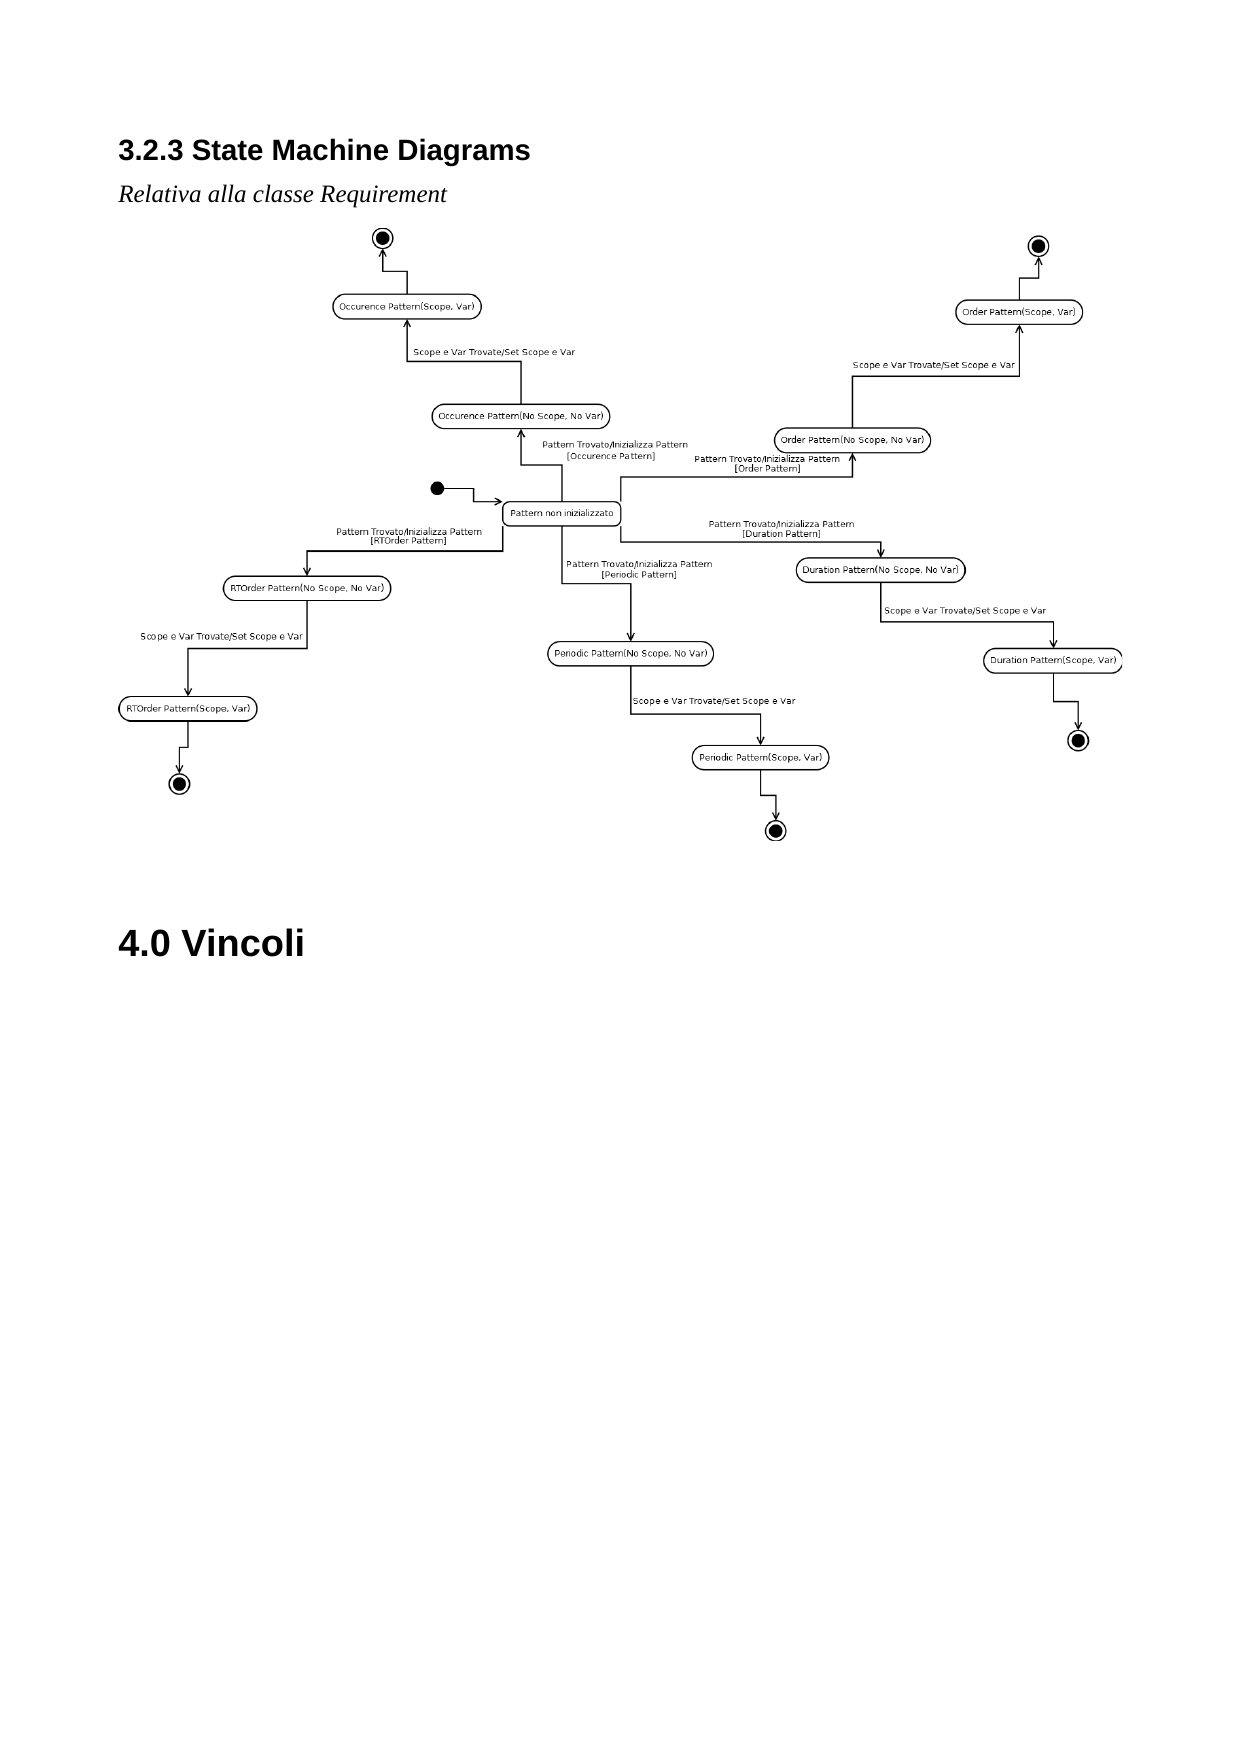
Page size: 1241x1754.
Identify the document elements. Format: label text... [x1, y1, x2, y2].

picture [118, 228, 1123, 841]
subtitle 3.2.3 State Machine Diagrams [118, 133, 1122, 166]
subtitle 4.0 Vincoli [118, 921, 1122, 964]
text Relativa alla classe Requirement [118, 179, 1122, 208]
